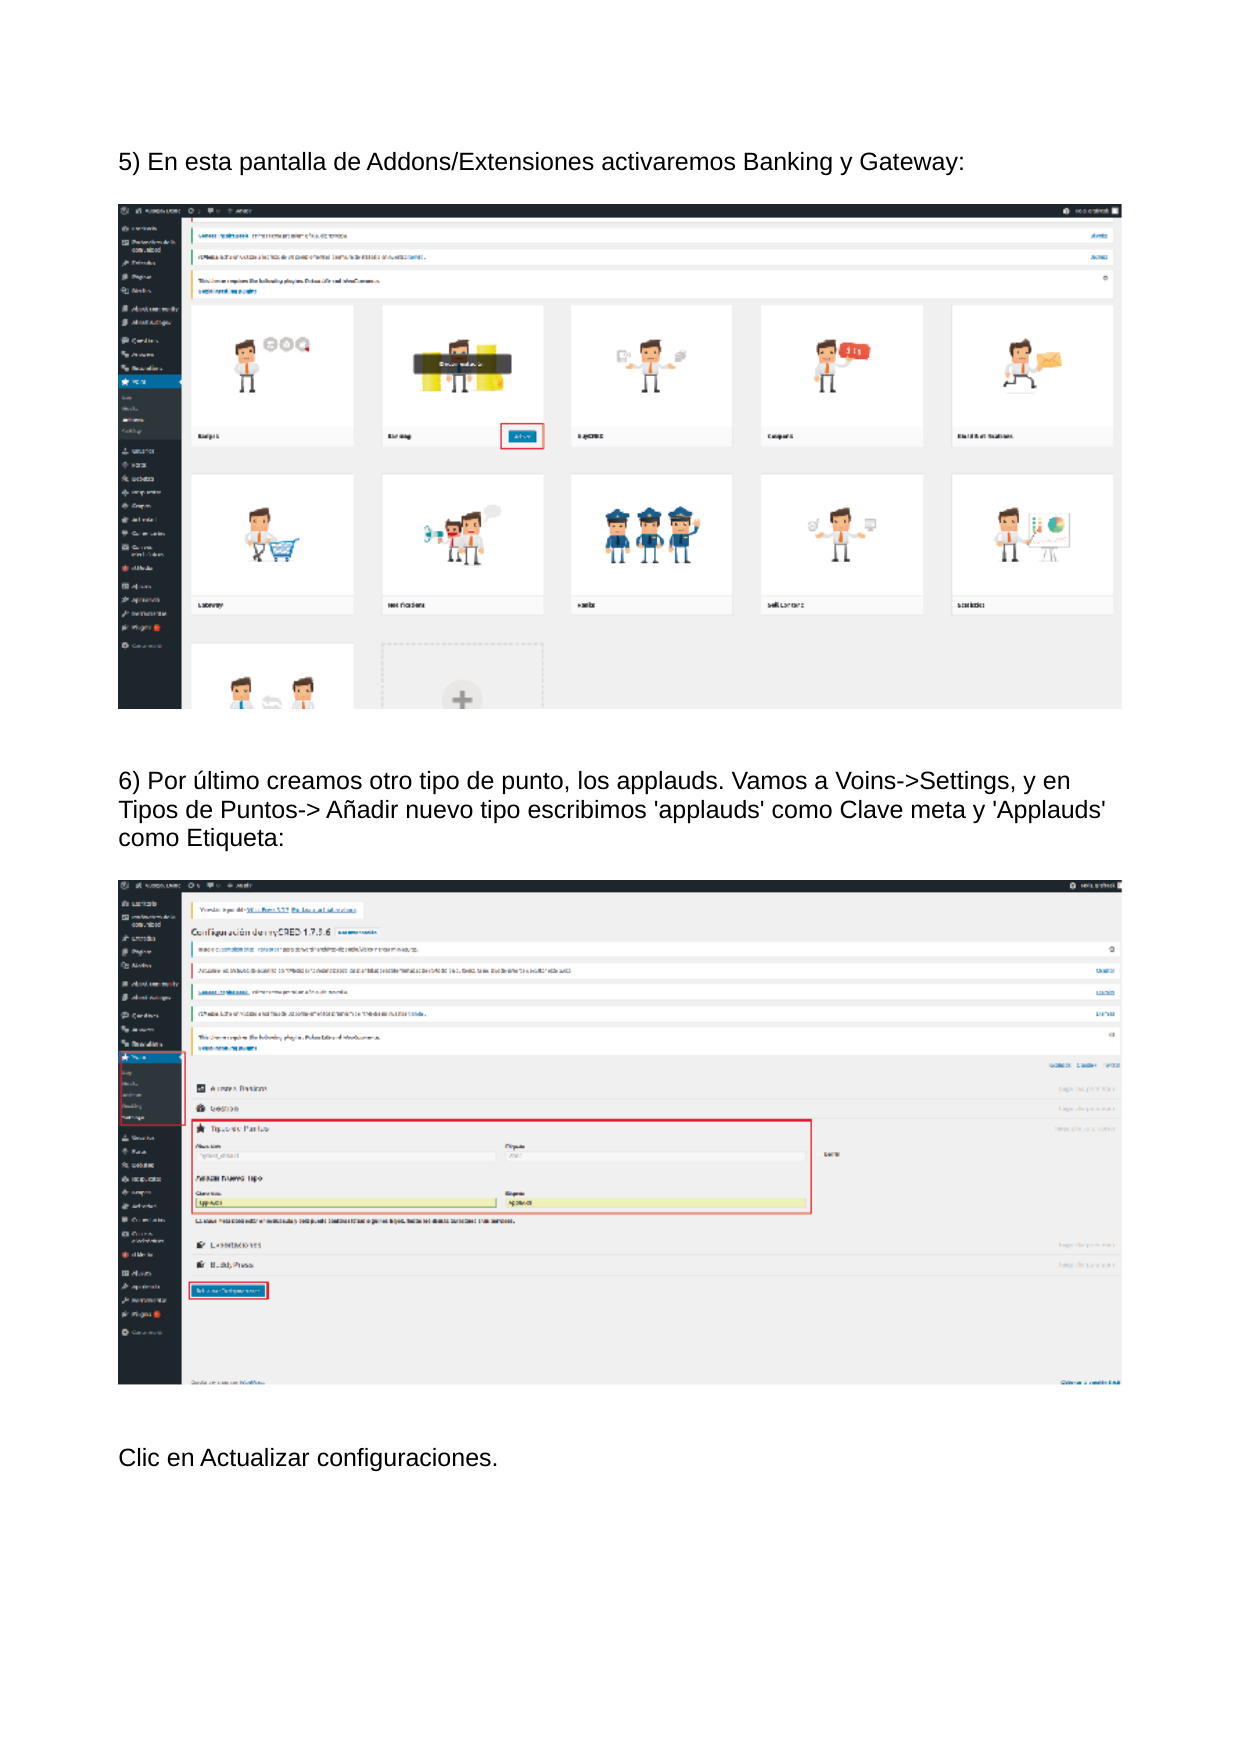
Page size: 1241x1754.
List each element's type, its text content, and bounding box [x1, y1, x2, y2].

text 5) En esta pantalla de Addons/Extensiones activaremos Banking y Gateway: [118, 147, 1122, 176]
picture [118, 204, 1123, 709]
text Clic en Actualizar configuraciones. [118, 1443, 1122, 1472]
text 6) Por último creamos otro tipo de punto, los applauds. Vamos a Voins->Settings, y en Tipos de Puntos-> Añadir nuevo tipo escribimos 'applauds' como Clave meta y 'Applauds' como Etiqueta: [118, 766, 1122, 852]
picture [118, 880, 1123, 1386]
